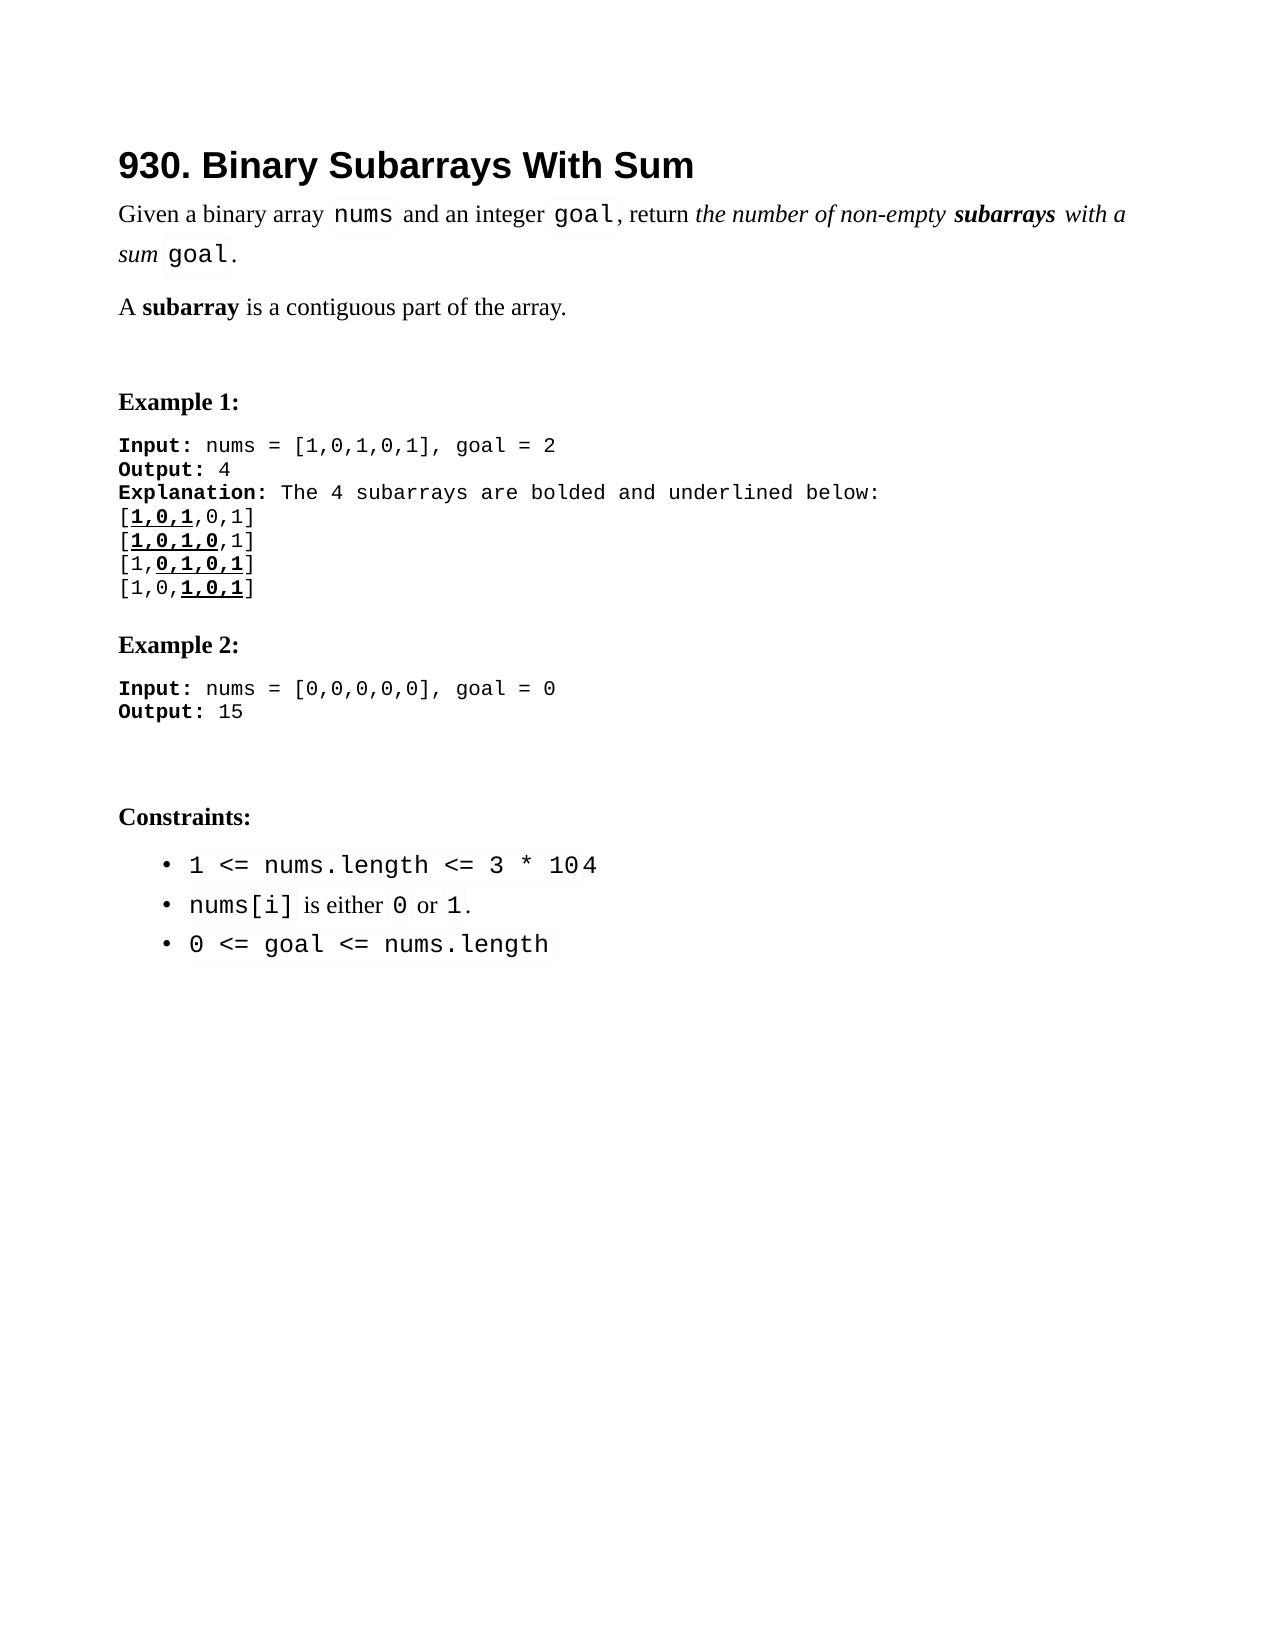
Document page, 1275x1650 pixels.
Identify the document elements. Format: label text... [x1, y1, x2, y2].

list 0 <= goal <= nums.length [162, 929, 552, 963]
text [1,0,1,0,1] [118, 530, 1157, 553]
text [1,0,1,0,1] [118, 577, 1157, 601]
subtitle 930. Binary Subarrays With Sum [118, 143, 1157, 186]
text [1,0,1,0,1] [118, 553, 1157, 577]
list [553, 929, 1157, 963]
text Input: nums = [0,0,0,0,0], goal = 0 [118, 678, 1157, 701]
text Input: nums = [1,0,1,0,1], goal = 2 [118, 435, 1157, 459]
text Constraints: [118, 802, 1157, 831]
text Explanation: The 4 subarrays are bolded and underlined below: [118, 482, 1157, 506]
text Given a binary array nums and an integer goal, return the number of non-empty subarrays with a sum goal. [118, 199, 1157, 273]
text Example 2: [118, 630, 1157, 659]
text Example 1: [118, 387, 1157, 416]
list 1 <= nums.length <= 3 * 104 [162, 850, 582, 884]
text Output: 15 [118, 701, 1157, 725]
list 1 <= nums.length <= 3 * 104 [583, 850, 1157, 884]
list nums[i] is either 0 or 1. [162, 889, 297, 923]
text Output: 4 [118, 459, 1157, 482]
list nums[i] is either 0 or 1. [411, 889, 444, 923]
text [1,0,1,0,1] [118, 506, 1157, 530]
list nums[i] is either 0 or 1. [298, 889, 389, 923]
text A subarray is a contiguous part of the array. [118, 292, 1157, 321]
list nums[i] is either 0 or 1. [390, 890, 410, 923]
list nums[i] is either 0 or 1. [445, 890, 465, 923]
list nums[i] is either 0 or 1. [466, 889, 1157, 923]
